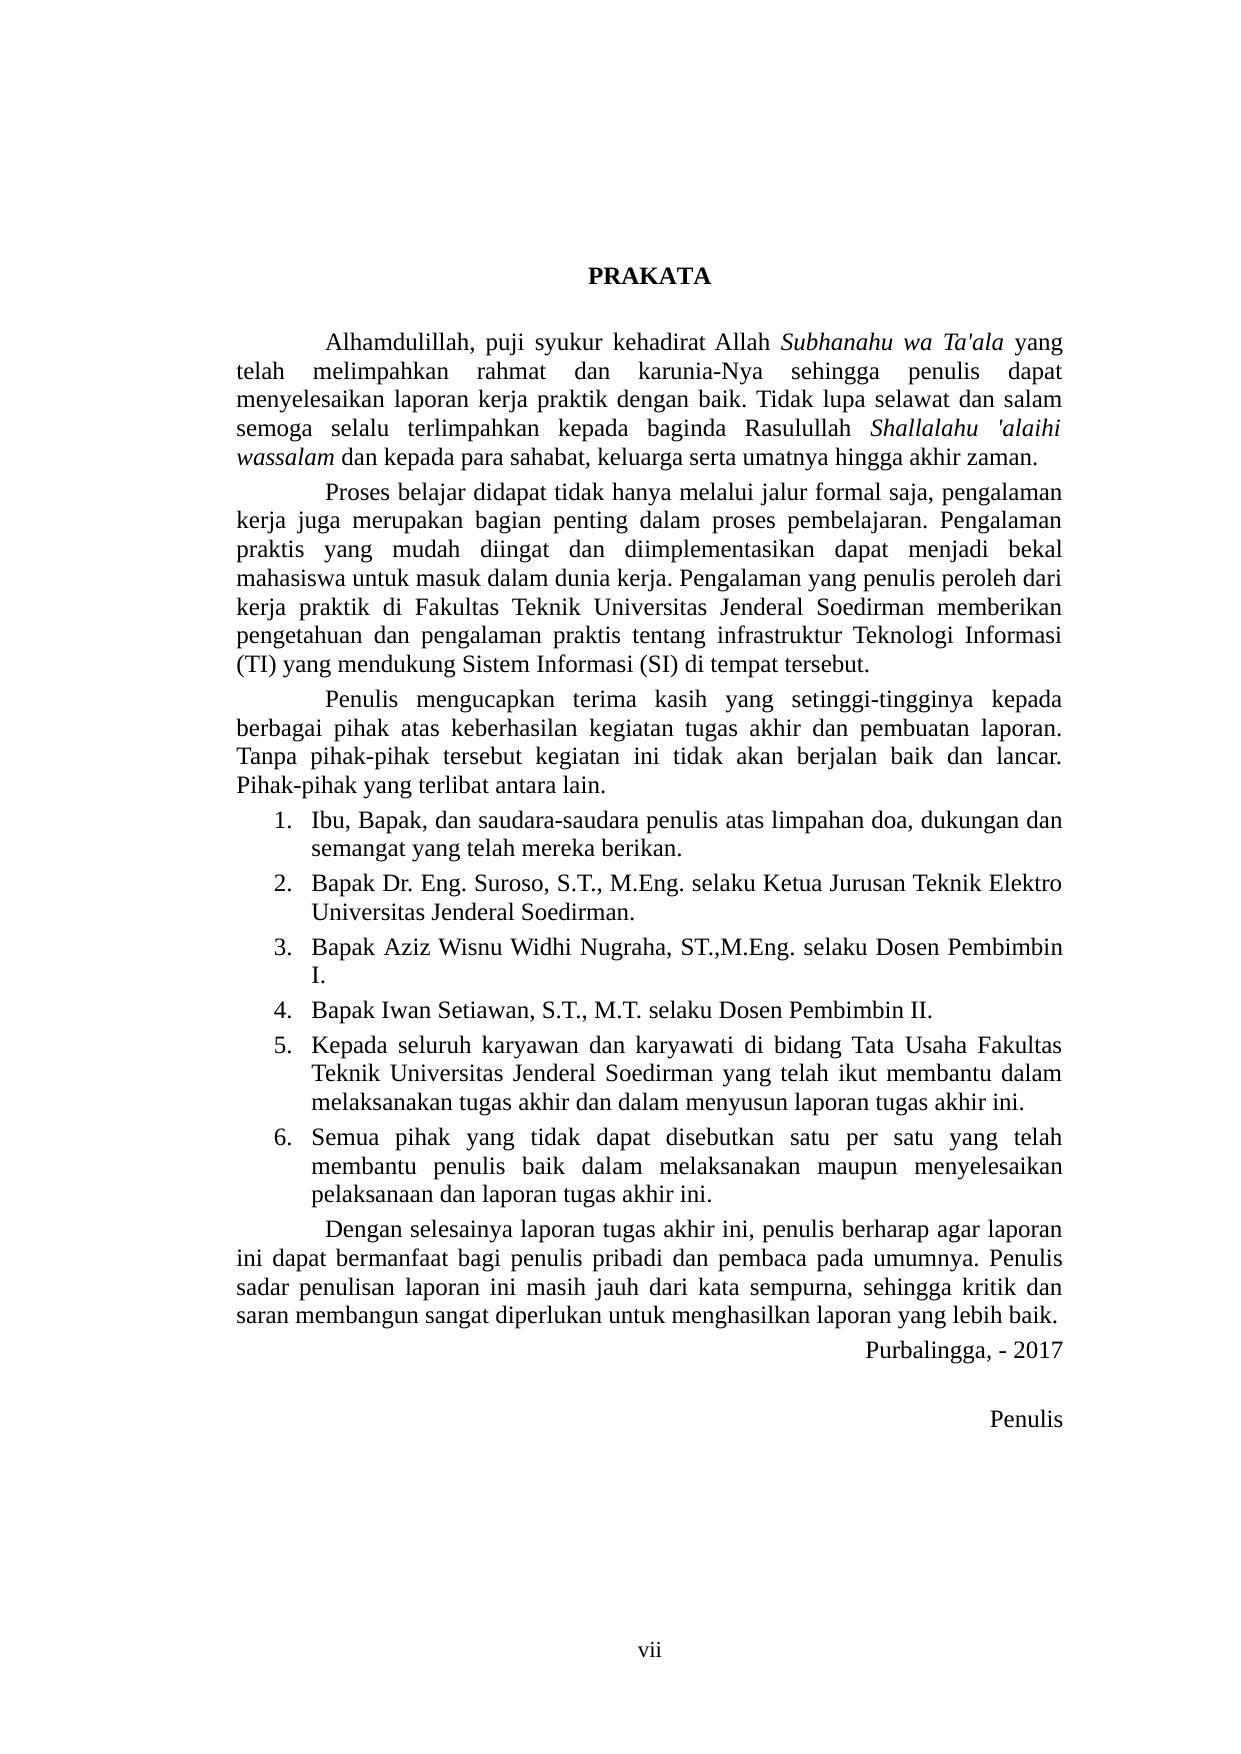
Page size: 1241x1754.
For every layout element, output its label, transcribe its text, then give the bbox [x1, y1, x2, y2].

text Proses belajar didapat tidak hanya melalui jalur formal saja, pengalaman kerja juga merupakan bagian penting dalam proses pembelajaran. Pengalaman praktis yang mudah diingat dan diimplementasikan dapat menjadi bekal mahasiswa untuk masuk dalam dunia kerja. Pengalaman yang penulis peroleh dari kerja praktik di Fakultas Teknik Universitas Jenderal Soedirman memberikan pengetahuan dan pengalaman praktis tentang infrastruktur Teknologi Informasi (TI) yang mendukung Sistem Informasi (SI) di tempat tersebut. [236, 477, 1063, 678]
text Dengan selesainya laporan tugas akhir ini, penulis berharap agar laporan ini dapat bermanfaat bagi penulis pribadi dan pembaca pada umumnya. Penulis sadar penulisan laporan ini masih jauh dari kata sempurna, sehingga kritik dan saran membangun sangat diperlukan untuk menghasilkan laporan yang lebih baik. [236, 1214, 1063, 1329]
list Bapak Aziz Wisnu Widhi Nugraha, ST.,M.Eng. selaku Dosen Pembimbin I. [274, 932, 1063, 989]
list Bapak Iwan Setiawan, S.T., M.T. selaku Dosen Pembimbin II. [274, 995, 1063, 1024]
list Semua pihak yang tidak dapat disebutkan satu per satu yang telah membantu penulis baik dalam melaksanakan maupun menyelesaikan pelaksanaan dan laporan tugas akhir ini. [274, 1122, 1063, 1208]
text Alhamdulillah, puji syukur kehadirat Allah Subhanahu wa Ta'ala yang telah melimpahkan rahmat dan karunia-Nya sehingga penulis dapat menyelesaikan laporan kerja praktik dengan baik. Tidak lupa selawat dan salam semoga selalu terlimpahkan kepada baginda Rasulullah Shallalahu 'alaihi wassalam dan kepada para sahabat, keluarga serta umatnya hingga akhir zaman. [236, 327, 1063, 471]
text Penulis [236, 1404, 1063, 1433]
list Bapak Dr. Eng. Suroso, S.T., M.Eng. selaku Ketua Jurusan Teknik Elektro Universitas Jenderal Soedirman. [274, 868, 1063, 926]
text Purbalingga, - 2017 [236, 1335, 1063, 1364]
list Kepada seluruh karyawan dan karyawati di bidang Tata Usaha Fakultas Teknik Universitas Jenderal Soedirman yang telah ikut membantu dalam melaksanakan tugas akhir dan dalam menyusun laporan tugas akhir ini. [274, 1030, 1063, 1116]
text Penulis mengucapkan terima kasih yang setinggi-tingginya kepada berbagai pihak atas keberhasilan kegiatan tugas akhir dan pembuatan laporan. Tanpa pihak-pihak tersebut kegiatan ini tidak akan berjalan baik dan lancar. Pihak-pihak yang terlibat antara lain. [236, 684, 1063, 799]
subtitle PRAKATA [236, 261, 1063, 290]
list Ibu, Bapak, dan saudara-saudara penulis atas limpahan doa, dukungan dan semangat yang telah mereka berikan. [274, 805, 1063, 862]
